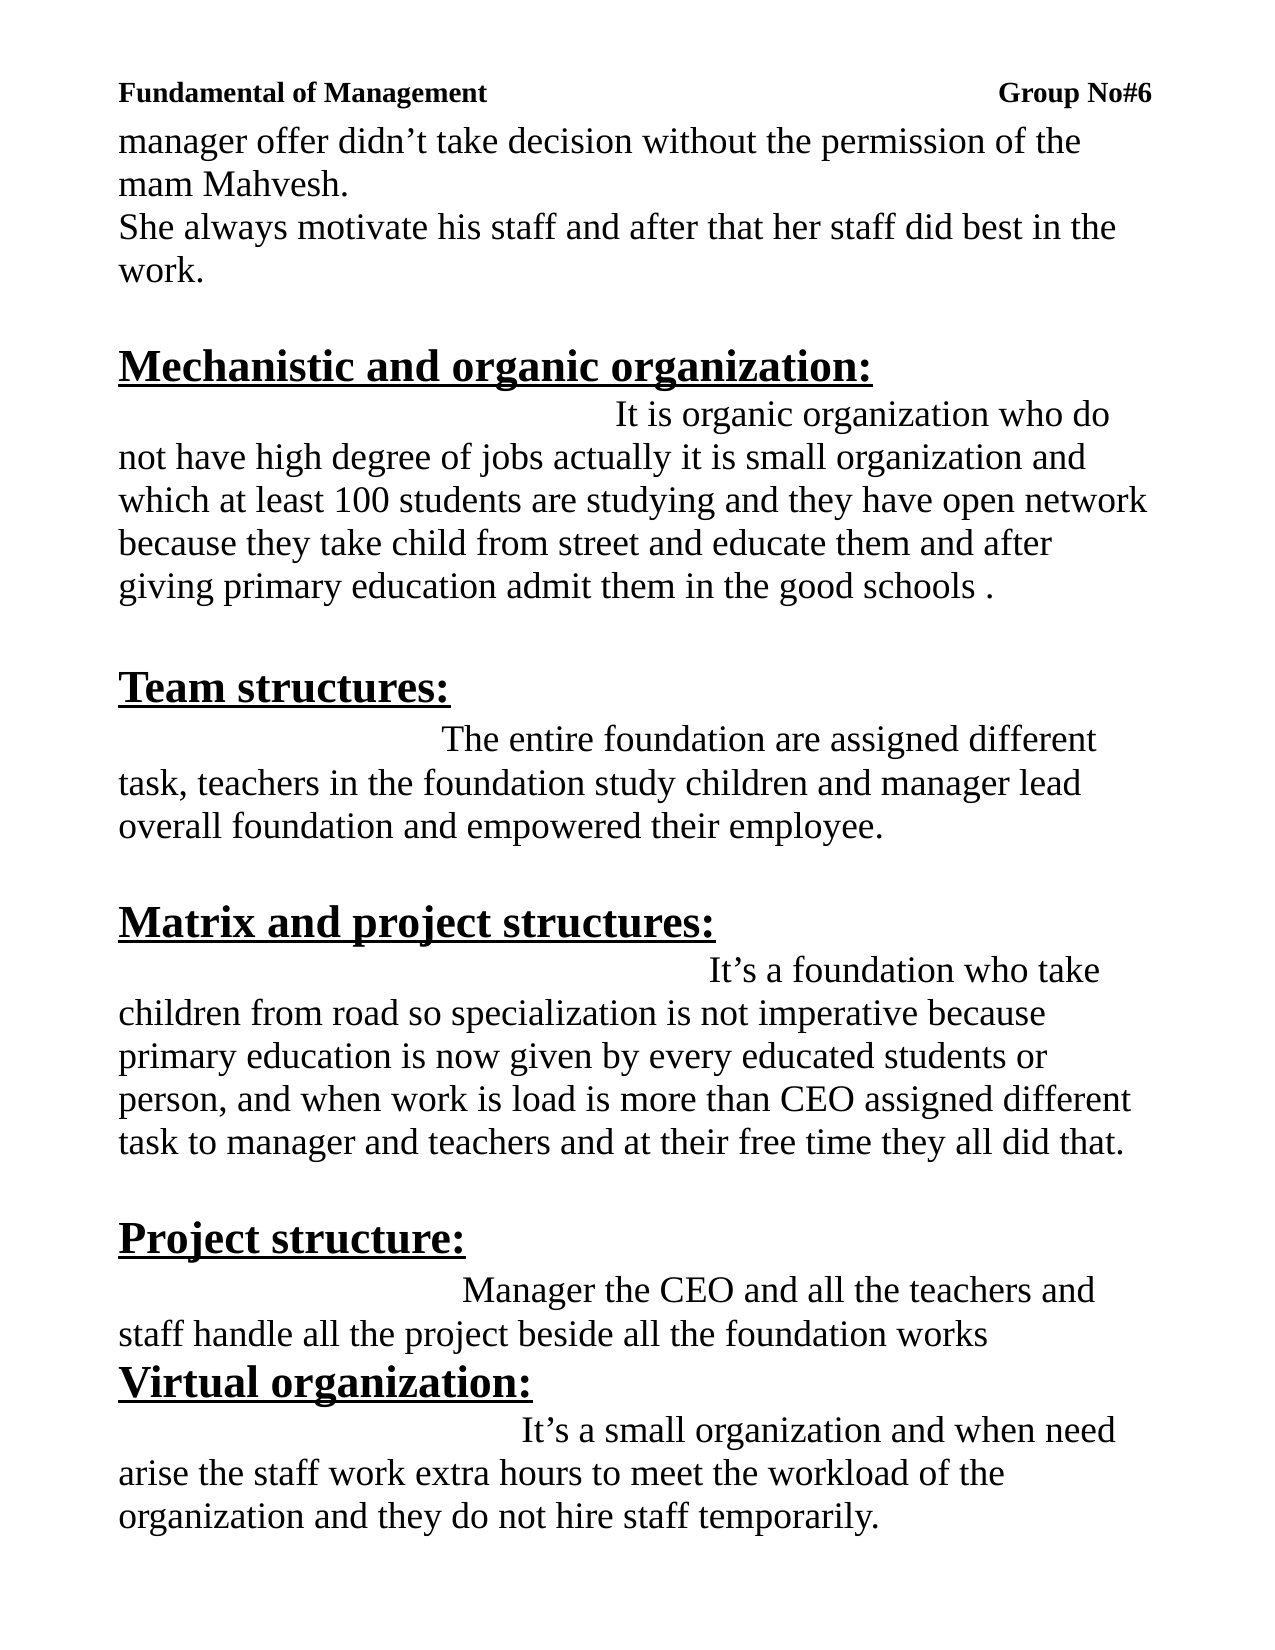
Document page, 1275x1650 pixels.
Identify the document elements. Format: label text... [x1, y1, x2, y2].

text The entire foundation are assigned different task, teachers in the foundation study children and manager lead overall foundation and empowered their employee. [118, 712, 1157, 846]
text Manager the CEO and all the teachers and staff handle all the project beside all the foundation works [118, 1263, 1157, 1354]
text Virtual organization: [118, 1354, 1157, 1407]
text manager offer didn’t take decision without the permission of the mam Mahvesh. [118, 118, 1157, 204]
text Matrix and project structures: [118, 894, 1157, 947]
text It’s a foundation who take children from road so specialization is not imperative because primary education is now given by every educated students or person, and when work is load is more than CEO assigned different task to manager and teachers and at their free time they all did that. [118, 947, 1157, 1163]
text Team structures: [118, 659, 1157, 712]
text Mechanistic and organic organization: [118, 338, 1157, 391]
text Project structure: [118, 1211, 1157, 1263]
text It is organic organization who do not have high degree of jobs actually it is small organization and which at least 100 students are studying and they have open network because they take child from street and educate them and after giving primary education admit them in the good schools . [118, 391, 1157, 607]
text It’s a small organization and when need arise the staff work extra hours to meet the workload of the organization and they do not hire staff temporarily. [118, 1407, 1157, 1536]
text She always motivate his staff and after that her staff did best in the work. [118, 204, 1157, 291]
